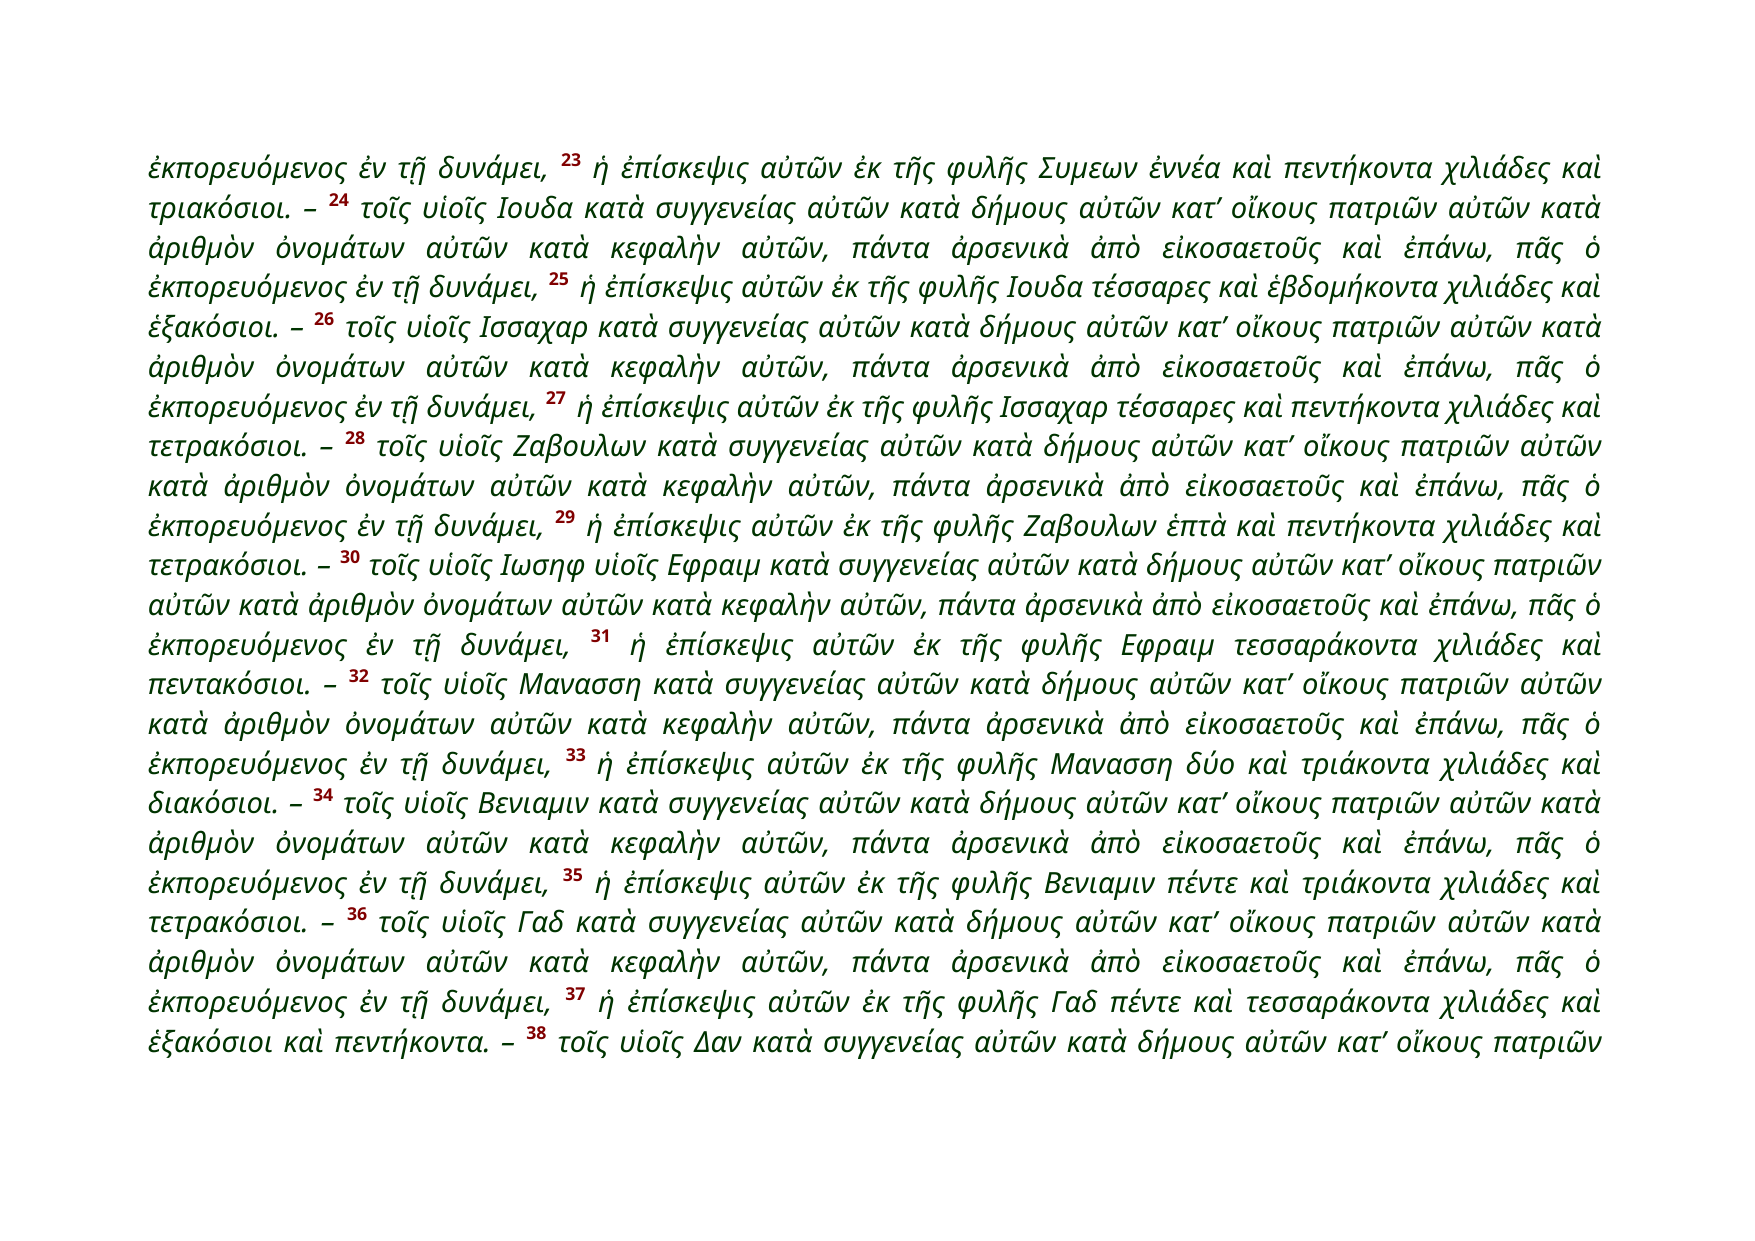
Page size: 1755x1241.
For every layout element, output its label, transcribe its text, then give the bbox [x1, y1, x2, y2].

text ἐκπορευόμενος ἐν τῇ δυνάμει, 23 ἡ ἐπίσκεψις αὐτῶν ἐκ τῆς φυλῆς Συμεων ἐννέα καὶ πεντήκοντα χιλιάδες καὶ τριακόσιοι. – 24 τοῖς υἱοῖς Ιουδα κατὰ συγγενείας αὐτῶν κατὰ δήμους αὐτῶν κατ’ οἴκους πατριῶν αὐτῶν κατὰ ἀριθμὸν ὀνομάτων αὐτῶν κατὰ κεφαλὴν αὐτῶν, πάντα ἀρσενικὰ ἀπὸ εἰκοσαετοῦς καὶ ἐπάνω, πᾶς ὁ ἐκπορευόμενος ἐν τῇ δυνάμει, 25 ἡ ἐπίσκεψις αὐτῶν ἐκ τῆς φυλῆς Ιουδα τέσσαρες καὶ ἑβδομήκοντα χιλιάδες καὶ ἑξακόσιοι. – 26 τοῖς υἱοῖς Ισσαχαρ κατὰ συγγενείας αὐτῶν κατὰ δήμους αὐτῶν κατ’ οἴκους πατριῶν αὐτῶν κατὰ ἀριθμὸν ὀνομάτων αὐτῶν κατὰ κεφαλὴν αὐτῶν, πάντα ἀρσενικὰ ἀπὸ εἰκοσαετοῦς καὶ ἐπάνω, πᾶς ὁ ἐκπορευόμενος ἐν τῇ δυνάμει, 27 ἡ ἐπίσκεψις αὐτῶν ἐκ τῆς φυλῆς Ισσαχαρ τέσσαρες καὶ πεντήκοντα χιλιάδες καὶ τετρακόσιοι. – 28 τοῖς υἱοῖς Ζαβουλων κατὰ συγγενείας αὐτῶν κατὰ δήμους αὐτῶν κατ’ οἴκους πατριῶν αὐτῶν κατὰ ἀριθμὸν ὀνομάτων αὐτῶν κατὰ κεφαλὴν αὐτῶν, πάντα ἀρσενικὰ ἀπὸ εἰκοσαετοῦς καὶ ἐπάνω, πᾶς ὁ ἐκπορευόμενος ἐν τῇ δυνάμει, 29 ἡ ἐπίσκεψις αὐτῶν ἐκ τῆς φυλῆς Ζαβουλων ἑπτὰ καὶ πεντήκοντα χιλιάδες καὶ τετρακόσιοι. – 30 τοῖς υἱοῖς Ιωσηφ υἱοῖς Εφραιμ κατὰ συγγενείας αὐτῶν κατὰ δήμους αὐτῶν κατ’ οἴκους πατριῶν αὐτῶν κατὰ ἀριθμὸν ὀνομάτων αὐτῶν κατὰ κεφαλὴν αὐτῶν, πάντα ἀρσενικὰ ἀπὸ εἰκοσαετοῦς καὶ ἐπάνω, πᾶς ὁ ἐκπορευόμενος ἐν τῇ δυνάμει, 31 ἡ ἐπίσκεψις αὐτῶν ἐκ τῆς φυλῆς Εφραιμ τεσσαράκοντα χιλιάδες καὶ πεντακόσιοι. – 32 τοῖς υἱοῖς Μανασση κατὰ συγγενείας αὐτῶν κατὰ δήμους αὐτῶν κατ’ οἴκους πατριῶν αὐτῶν κατὰ ἀριθμὸν ὀνομάτων αὐτῶν κατὰ κεφαλὴν αὐτῶν, πάντα ἀρσενικὰ ἀπὸ εἰκοσαετοῦς καὶ ἐπάνω, πᾶς ὁ ἐκπορευόμενος ἐν τῇ δυνάμει, 33 ἡ ἐπίσκεψις αὐτῶν ἐκ τῆς φυλῆς Μανασση δύο καὶ τριάκοντα χιλιάδες καὶ διακόσιοι. – 34 τοῖς υἱοῖς Βενιαμιν κατὰ συγγενείας αὐτῶν κατὰ δήμους αὐτῶν κατ’ οἴκους πατριῶν αὐτῶν κατὰ ἀριθμὸν ὀνομάτων αὐτῶν κατὰ κεφαλὴν αὐτῶν, πάντα ἀρσενικὰ ἀπὸ εἰκοσαετοῦς καὶ ἐπάνω, πᾶς ὁ ἐκπορευόμενος ἐν τῇ δυνάμει, 35 ἡ ἐπίσκεψις αὐτῶν ἐκ τῆς φυλῆς Βενιαμιν πέντε καὶ τριάκοντα χιλιάδες καὶ τετρακόσιοι. – 36 τοῖς υἱοῖς Γαδ κατὰ συγγενείας αὐτῶν κατὰ δήμους αὐτῶν κατ’ οἴκους πατριῶν αὐτῶν κατὰ ἀριθμὸν ὀνομάτων αὐτῶν κατὰ κεφαλὴν αὐτῶν, πάντα ἀρσενικὰ ἀπὸ εἰκοσαετοῦς καὶ ἐπάνω, πᾶς ὁ ἐκπορευόμενος ἐν τῇ δυνάμει, 37 ἡ ἐπίσκεψις αὐτῶν ἐκ τῆς φυλῆς Γαδ πέντε καὶ τεσσαράκοντα χιλιάδες καὶ ἑξακόσιοι καὶ πεντήκοντα. – 38 τοῖς υἱοῖς Δαν κατὰ συγγενείας αὐτῶν κατὰ δήμους αὐτῶν κατ’ οἴκους πατριῶν [148, 148, 1606, 1061]
